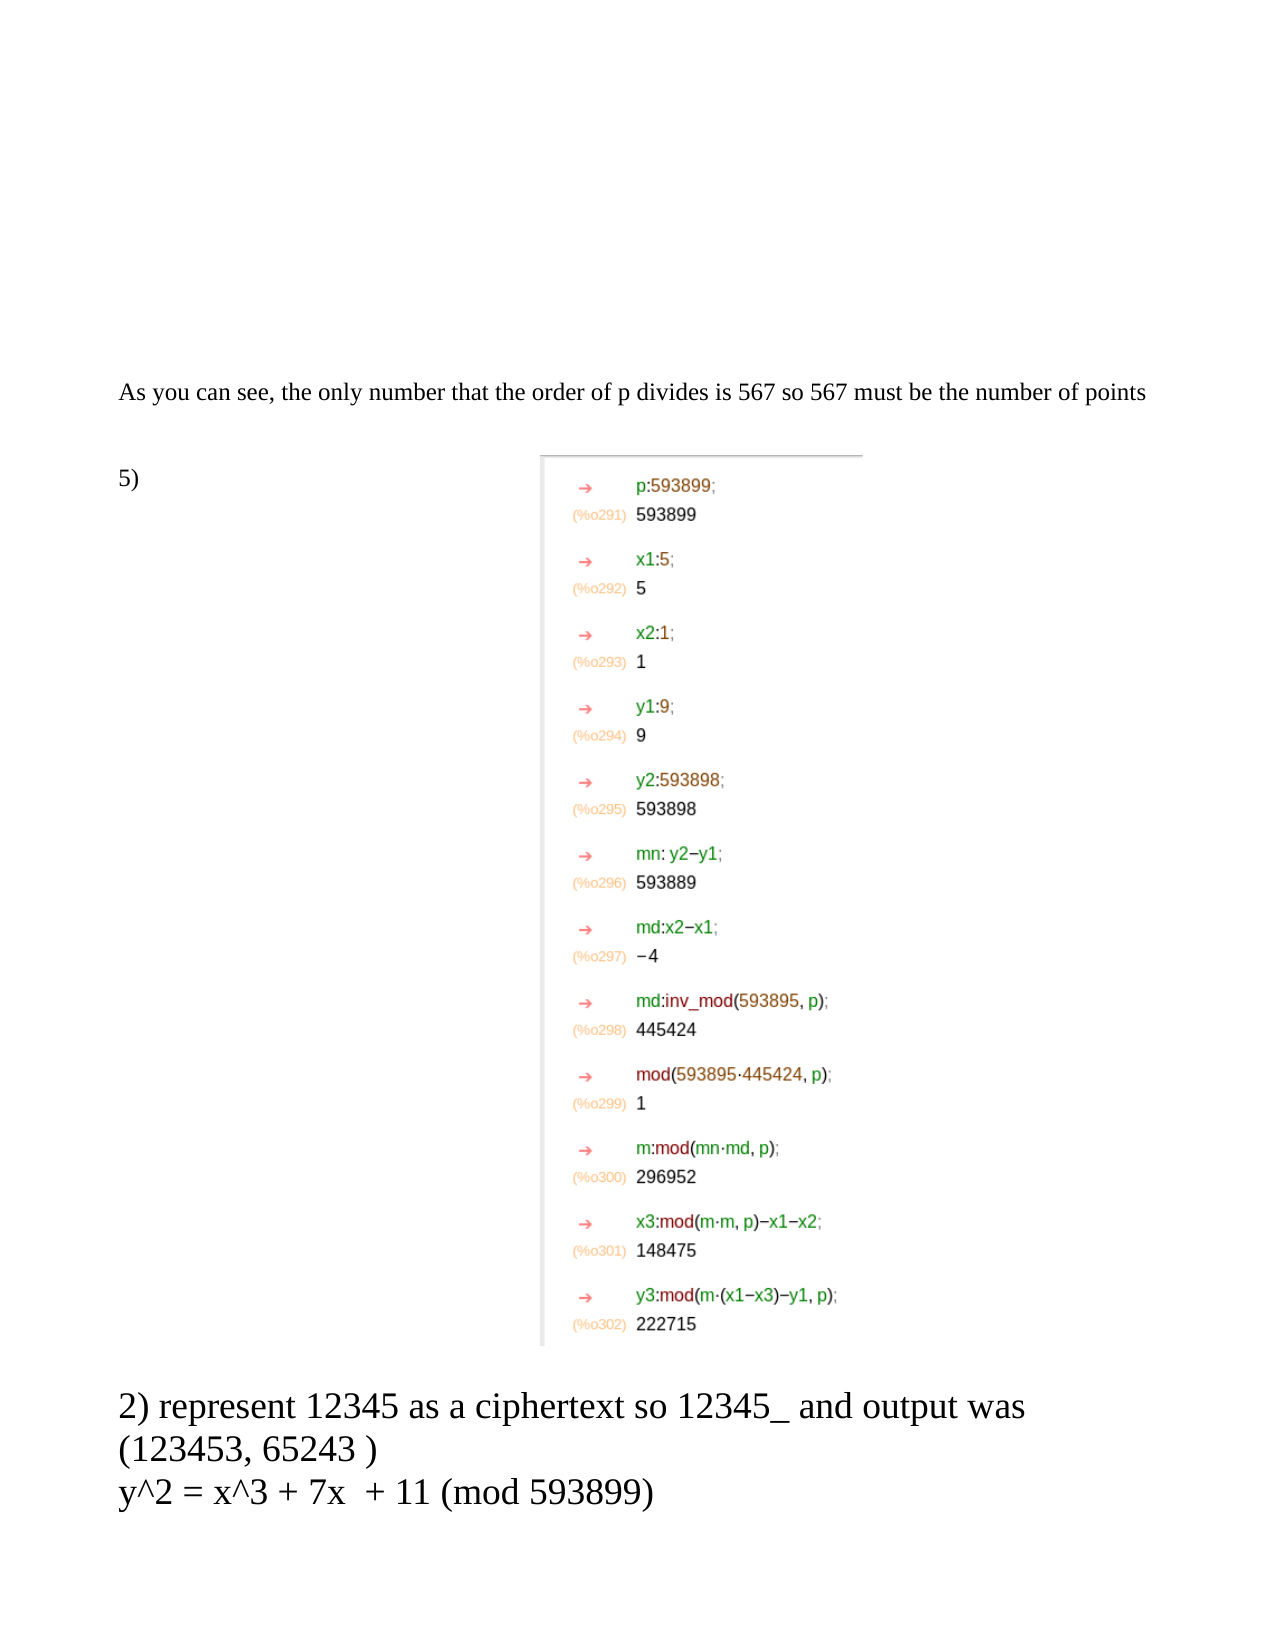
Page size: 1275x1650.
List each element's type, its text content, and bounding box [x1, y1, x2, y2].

text As you can see, the only number that the order of p divides is 567 so 567 must be the number of points [118, 377, 1157, 406]
text [863, 463, 1157, 492]
text y^2 = x^3 + 7x + 11 (mod 593899) [118, 1469, 1157, 1512]
picture [539, 454, 863, 1346]
text 5) [118, 463, 539, 492]
text 2) represent 12345 as a ciphertext so 12345_ and output was (123453, 65243 ) [118, 1383, 1157, 1469]
